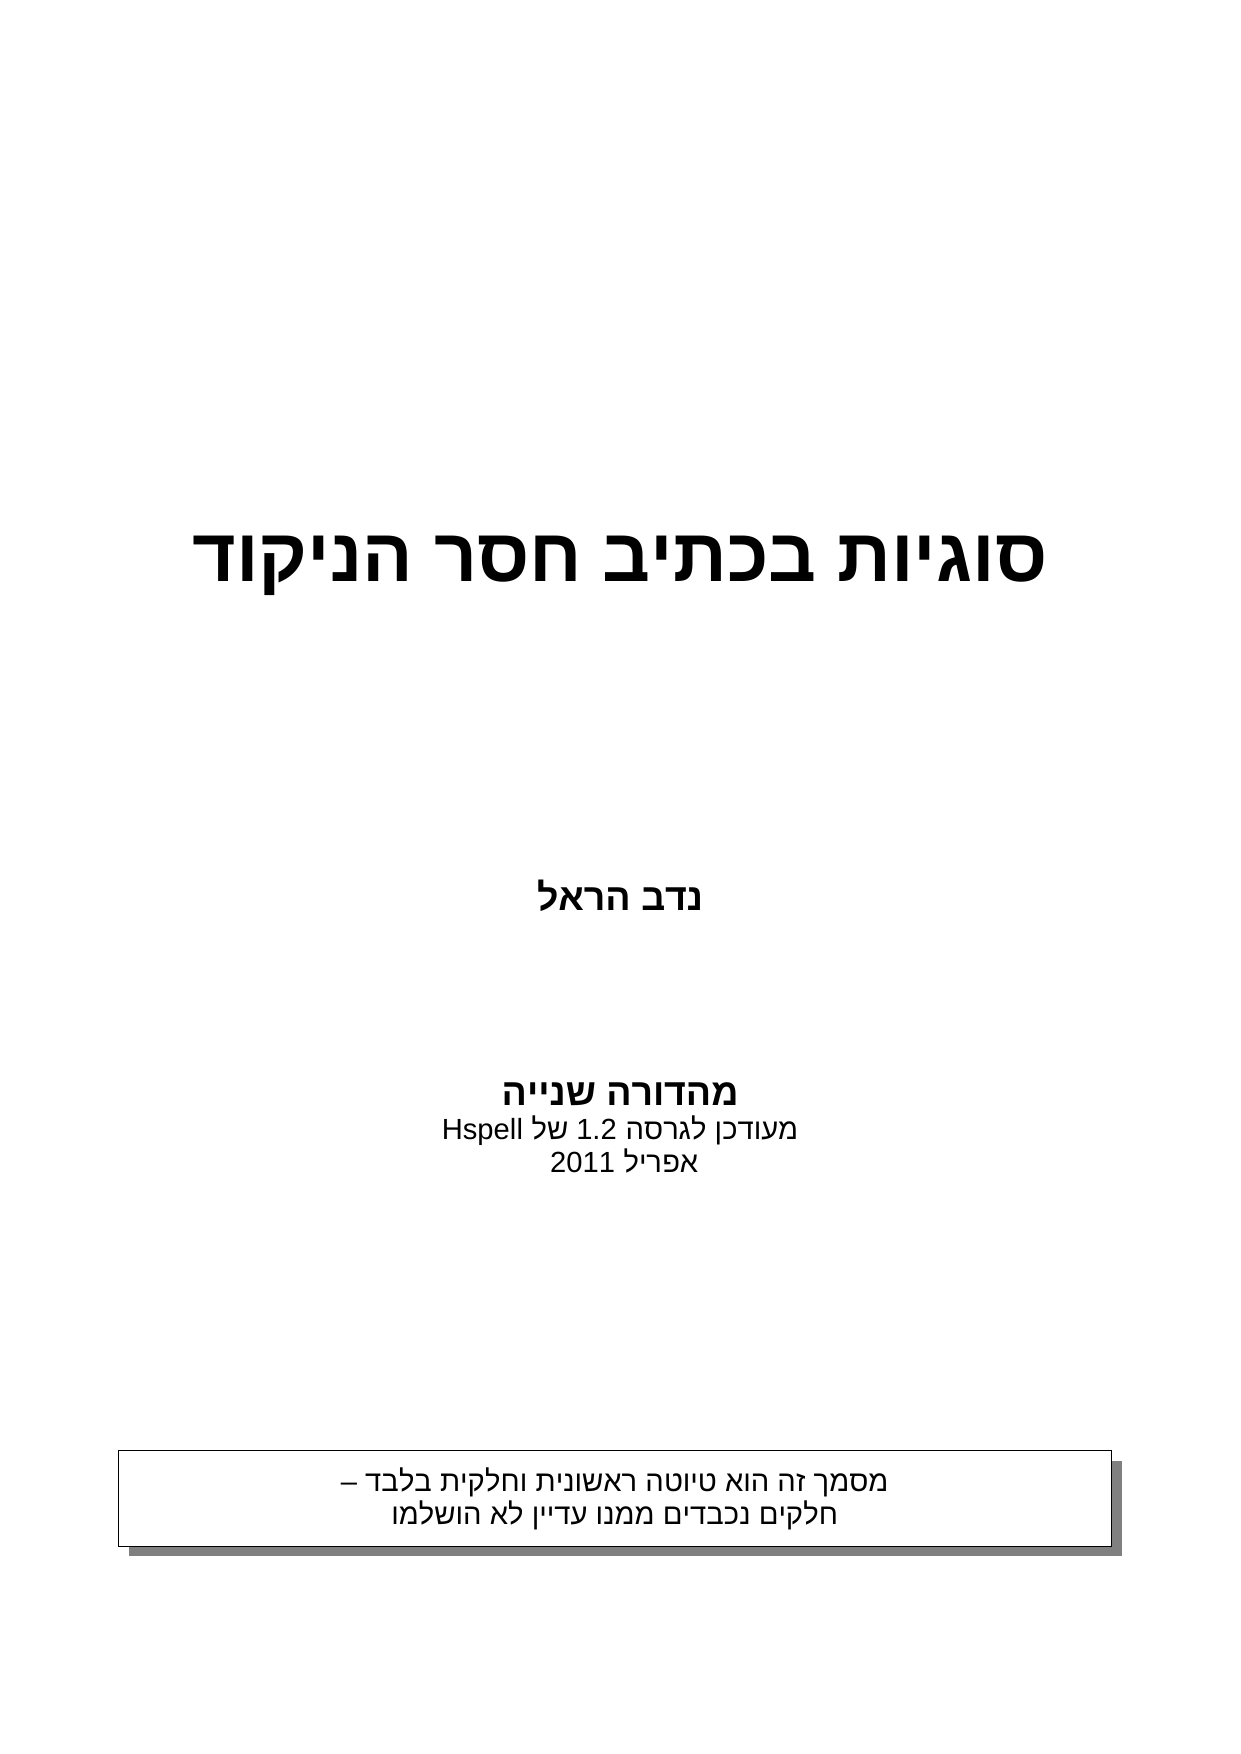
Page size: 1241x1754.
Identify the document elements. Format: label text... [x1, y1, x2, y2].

text מסמך זה הוא טיוטה ראשונית וחלקית בלבד – חלקים נכבדים ממנו עדיין לא הושלמו [119, 1451, 1111, 1546]
text סוגיות בכתיב חסר הניקוד [118, 514, 1122, 598]
text מהדורה שנייה [118, 1071, 1122, 1113]
text אפריל 2011 [118, 1146, 1122, 1179]
text מעודכן לגרסה 1.2 של Hspell [118, 1113, 1122, 1146]
text נדב הראל [118, 876, 1122, 918]
